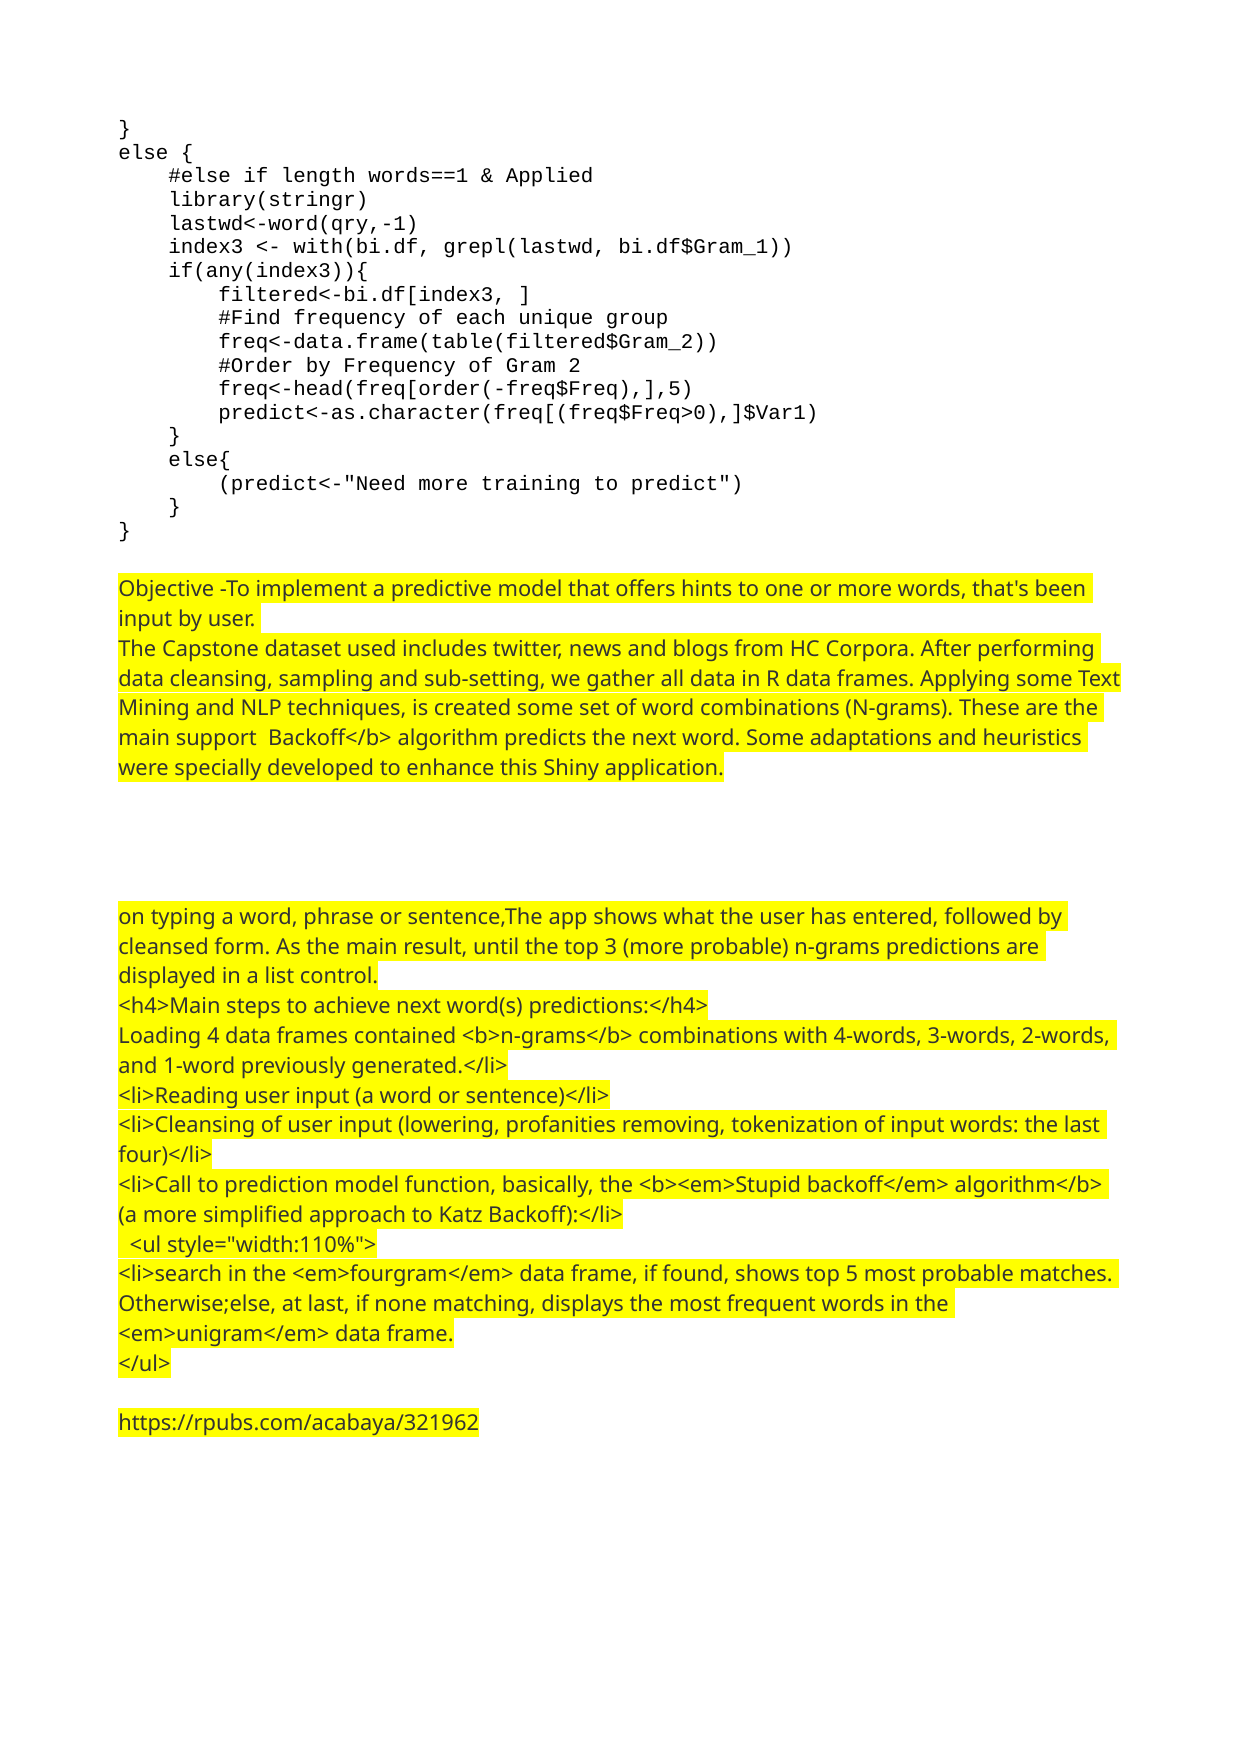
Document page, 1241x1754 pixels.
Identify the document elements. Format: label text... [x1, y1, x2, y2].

text predict<-as.character(freq[(freq$Freq>0),]$Var1) [118, 402, 1122, 426]
text } [118, 496, 1122, 520]
text index3 <- with(bi.df, grepl(lastwd, bi.df$Gram_1)) [118, 236, 1122, 260]
text <li>Call to prediction model function, basically, the <b><em>Stupid backoff</em> algorithm</b> (a more simplified approach to Katz Backoff):</li> [118, 1169, 1122, 1229]
text The Capstone dataset used includes twitter, news and blogs from HC Corpora. After performing data cleansing, sampling and sub-setting, we gather all data in R data frames. Applying some Text Mining and NLP techniques, is created some set of word combinations (N-grams). These are the main support Backoff</b> algorithm predicts the next word. Some adaptations and heuristics were specially developed to enhance this Shiny application. [118, 633, 1122, 782]
text freq<-head(freq[order(-freq$Freq),],5) [118, 378, 1122, 402]
text </ul> [118, 1348, 1122, 1378]
text else { [118, 142, 1122, 165]
text Objective -To implement a predictive model that offers hints to one or more words, that's been input by user. [118, 573, 1122, 633]
text } [118, 118, 1122, 142]
text filtered<-bi.df[index3, ] [118, 284, 1122, 307]
text } [118, 520, 1122, 544]
text #else if length words==1 & Applied [118, 165, 1122, 189]
text <li>Cleansing of user input (lowering, profanities removing, tokenization of input words: the last four)</li> [118, 1109, 1122, 1169]
text #Order by Frequency of Gram 2 [118, 354, 1122, 378]
text } [118, 426, 1122, 449]
text else{ [118, 449, 1122, 473]
text https://rpubs.com/acabaya/321962 [118, 1407, 1122, 1437]
text <li>search in the <em>fourgram</em> data frame, if found, shows top 5 most probable matches. Otherwise;else, at last, if none matching, displays the most frequent words in the <em>unigram</em> data frame. [118, 1258, 1122, 1348]
text #Find frequency of each unique group [118, 307, 1122, 331]
text if(any(index3)){ [118, 260, 1122, 284]
text on typing a word, phrase or sentence,The app shows what the user has entered, followed by cleansed form. As the main result, until the top 3 (more probable) n-grams predictions are displayed in a list control. [118, 901, 1122, 990]
text library(stringr) [118, 189, 1122, 213]
text <h4>Main steps to achieve next word(s) predictions:</h4> [118, 990, 1122, 1020]
text lastwd<-word(qry,-1) [118, 213, 1122, 236]
text Loading 4 data frames contained <b>n-grams</b> combinations with 4-words, 3-words, 2-words, and 1-word previously generated.</li> [118, 1020, 1122, 1080]
text freq<-data.frame(table(filtered$Gram_2)) [118, 331, 1122, 354]
text <ul style="width:110%"> [118, 1229, 1122, 1258]
text <li>Reading user input (a word or sentence)</li> [118, 1080, 1122, 1109]
text (predict<-"Need more training to predict") [118, 473, 1122, 496]
